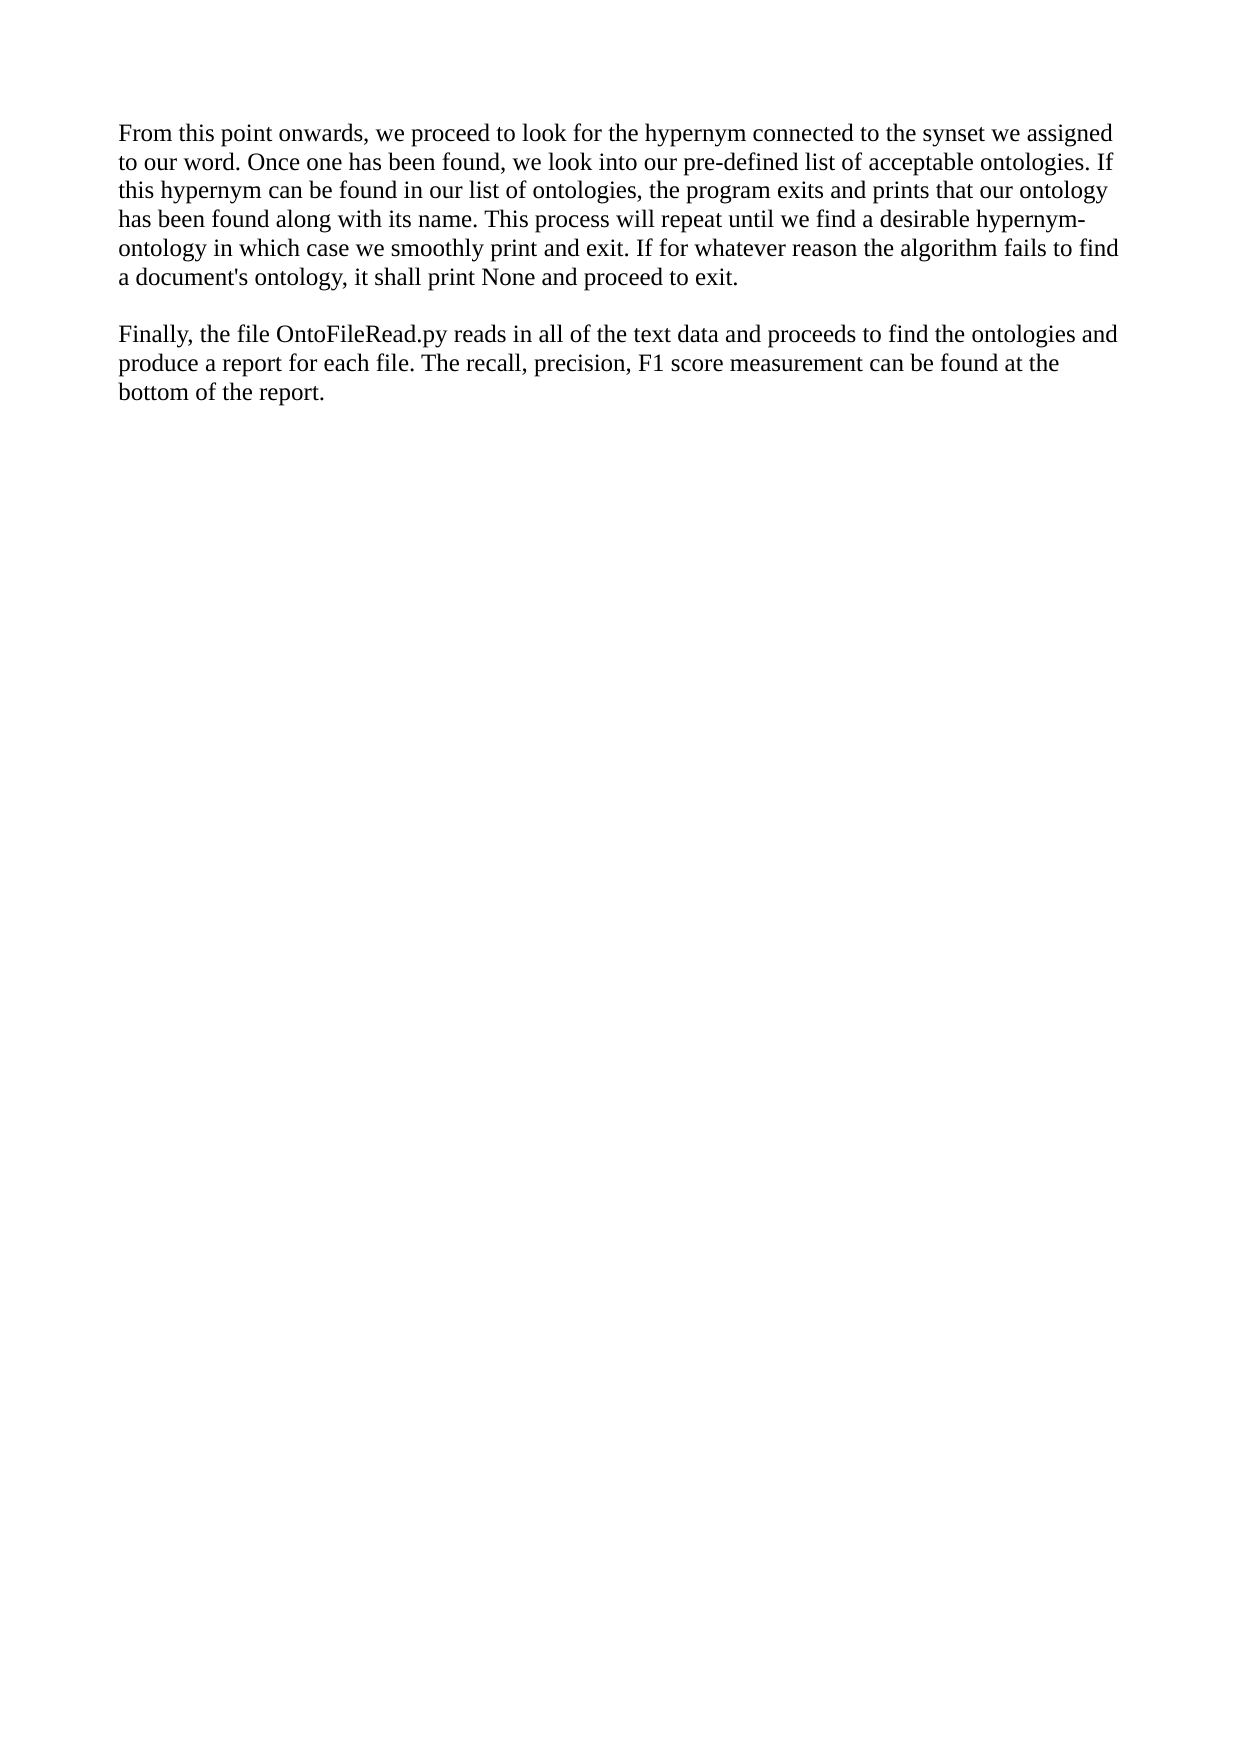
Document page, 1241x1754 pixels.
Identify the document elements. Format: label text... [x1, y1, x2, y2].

text Finally, the file OntoFileRead.py reads in all of the text data and proceeds to find the ontologies and produce a report for each file. The recall, precision, F1 score measurement can be found at the bottom of the report. [118, 319, 1122, 406]
text From this point onwards, we proceed to look for the hypernym connected to the synset we assigned to our word. Once one has been found, we look into our pre-defined list of acceptable ontologies. If this hypernym can be found in our list of ontologies, the program exits and prints that our ontology has been found along with its name. This process will repeat until we find a desirable hypernym-ontology in which case we smoothly print and exit. If for whatever reason the algorithm fails to find a document's ontology, it shall print None and proceed to exit. [118, 118, 1122, 291]
